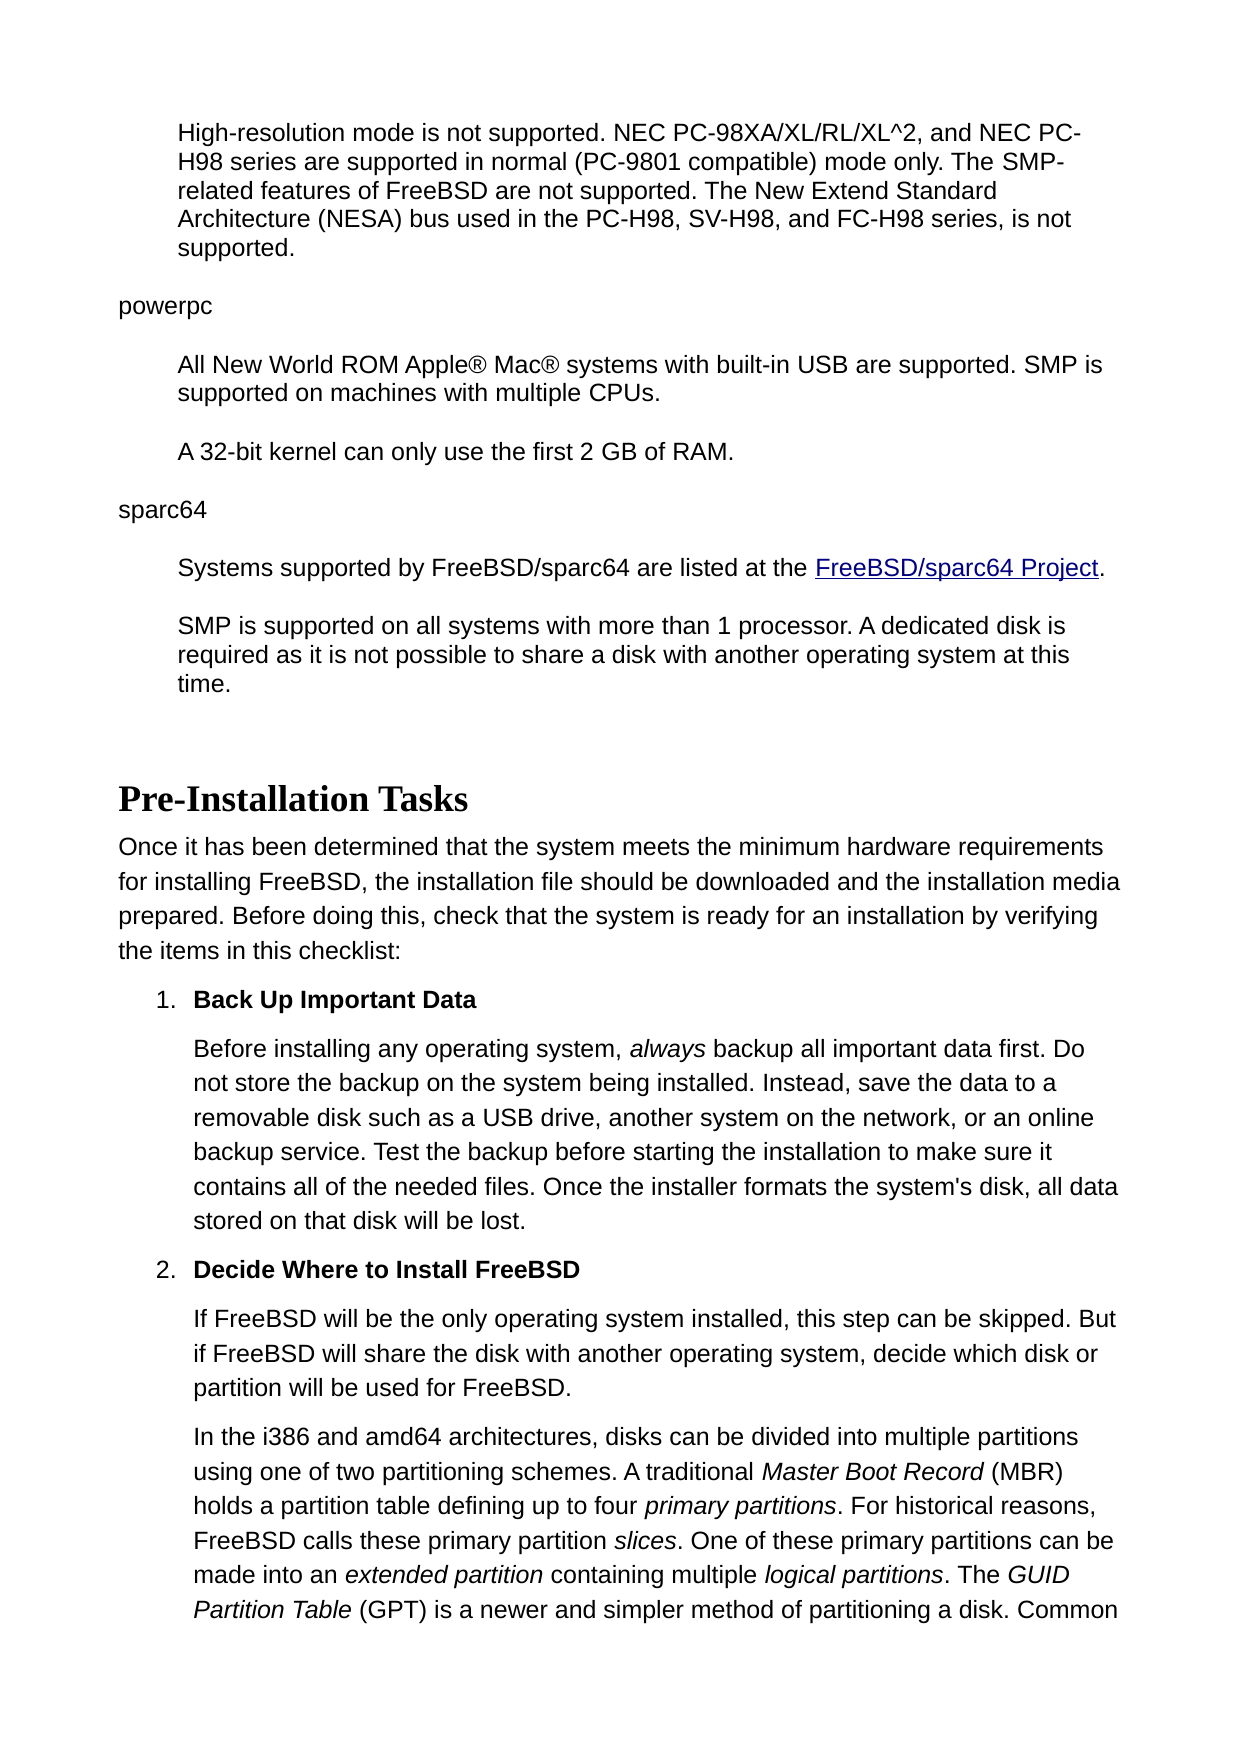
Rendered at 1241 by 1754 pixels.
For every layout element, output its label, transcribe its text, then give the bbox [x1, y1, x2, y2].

list A 32-bit kernel can only use the first 2 GB of RAM. [177, 437, 1122, 465]
list SMP is supported on all systems with more than 1 processor. A dedicated disk is required as it is not possible to share a disk with another operating system at this time. [177, 611, 1122, 697]
list All New World ROM Apple® Mac® systems with built-in USB are supported. SMP is supported on machines with multiple CPUs. [177, 349, 1122, 407]
subtitle powerpc [118, 291, 1122, 320]
subtitle sparc64 [118, 495, 1122, 523]
list Back Up Important Data [156, 985, 1122, 1013]
list If FreeBSD will be the only operating system installed, this step can be skipped. But if FreeBSD will share the disk with another operating system, decide which disk or partition will be used for FreeBSD. [156, 1304, 1122, 1402]
list Systems supported by FreeBSD/sparc64 are listed at the FreeBSD/sparc64 Project. [177, 553, 1122, 582]
list High-resolution mode is not supported. NEC PC-98XA/XL/RL/XL^2, and NEC PC-H98 series are supported in normal (PC-9801 compatible) mode only. The SMP-related features of FreeBSD are not supported. The New Extend Standard Architecture (NESA) bus used in the PC-H98, SV-H98, and FC-H98 series, is not supported. [177, 118, 1122, 262]
list In the i386 and amd64 architectures, disks can be divided into multiple partitions using one of two partitioning schemes. A traditional Master Boot Record (MBR) holds a partition table defining up to four primary partitions. For historical reasons, FreeBSD calls these primary partition slices. One of these primary partitions can be made into an extended partition containing multiple logical partitions. The GUID Partition Table (GPT) is a newer and simpler method of partitioning a disk. Common [156, 1422, 1122, 1623]
list Decide Where to Install FreeBSD [156, 1255, 1122, 1284]
subtitle Pre-Installation Tasks [118, 777, 1122, 820]
text Once it has been determined that the system meets the minimum hardware requirements for installing FreeBSD, the installation file should be downloaded and the installation media prepared. Before doing this, check that the system is ready for an installation by verifying the items in this checklist: [118, 832, 1122, 964]
list Before installing any operating system, always backup all important data first. Do not store the backup on the system being installed. Instead, save the data to a removable disk such as a USB drive, another system on the network, or an online backup service. Test the backup before starting the installation to make sure it contains all of the needed files. Once the installer formats the system's disk, all data stored on that disk will be lost. [156, 1034, 1122, 1235]
